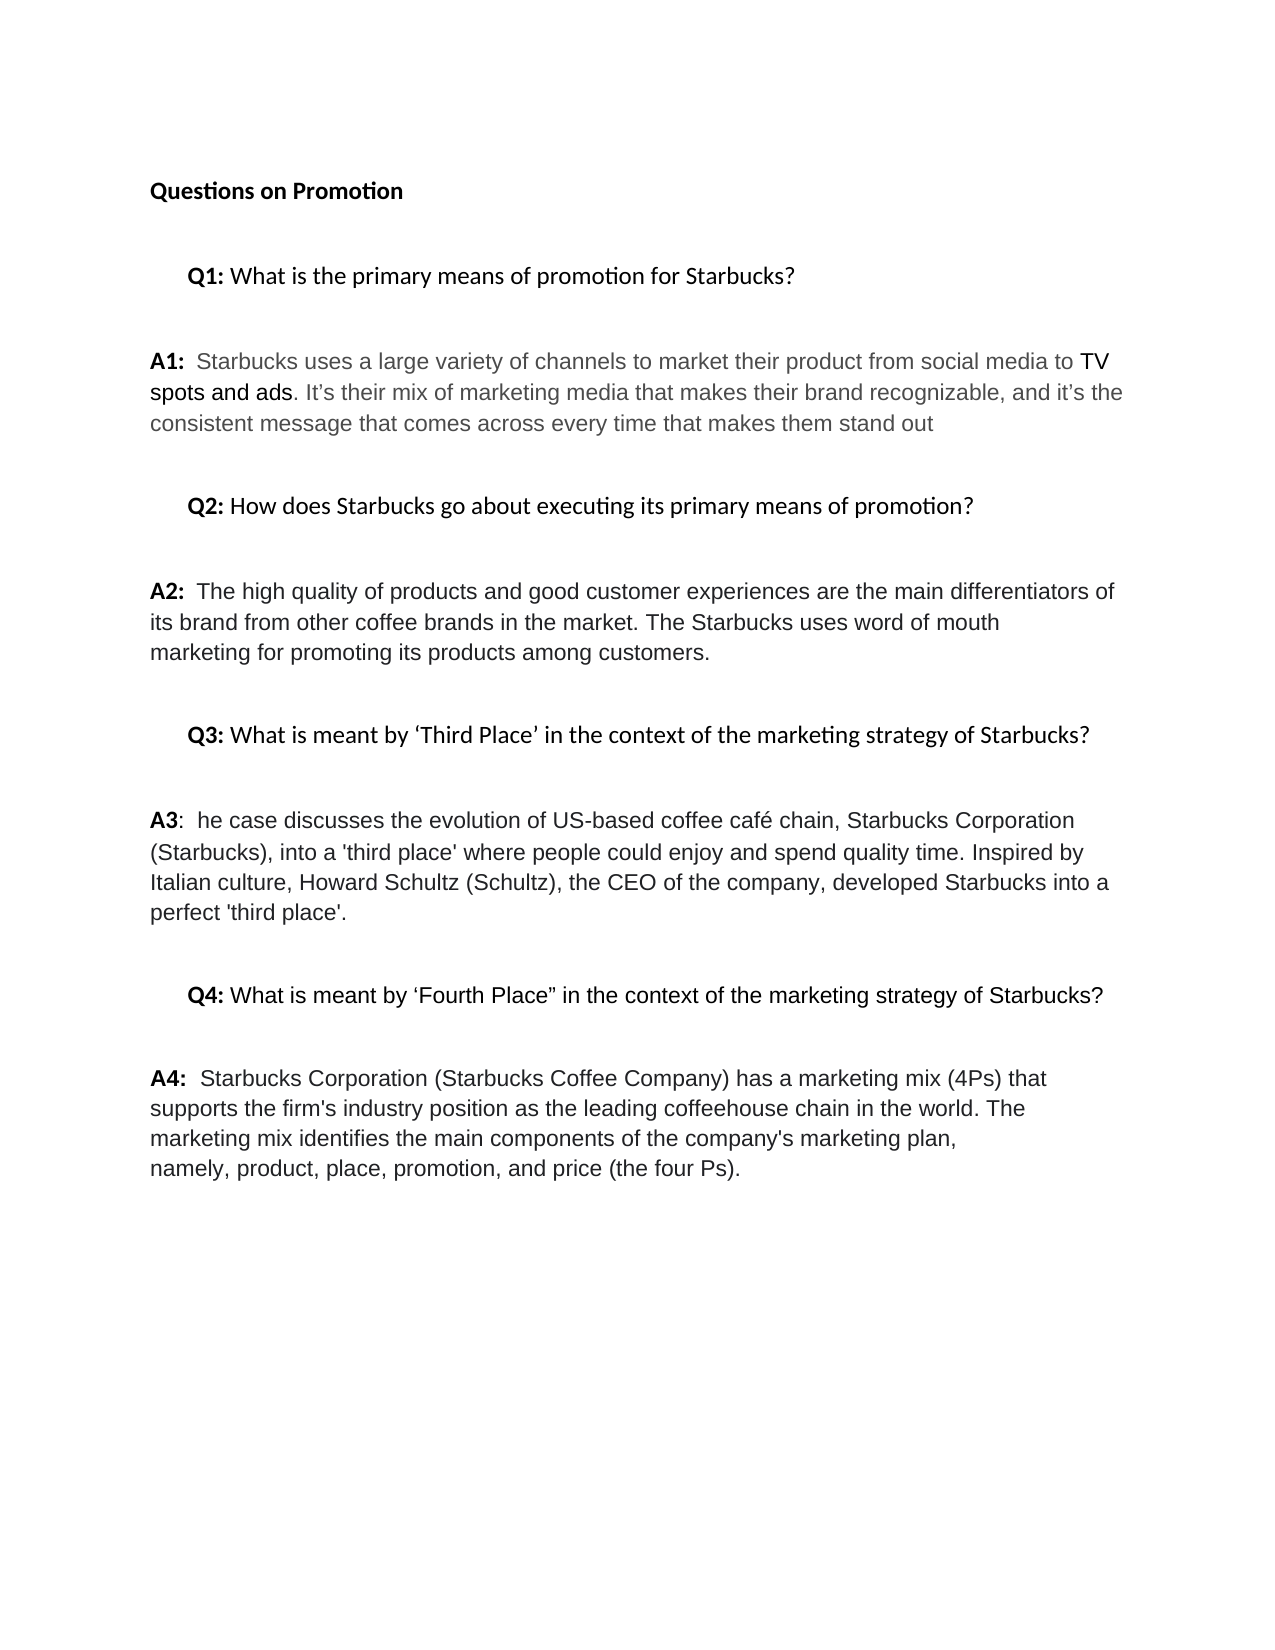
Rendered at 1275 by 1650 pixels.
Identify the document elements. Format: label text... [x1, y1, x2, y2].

text A4: Starbucks Corporation (Starbucks Coffee Company) has a marketing mix (4Ps) that supports the firm's industry position as the leading coffeehouse chain in the world. The marketing mix identifies the main components of the company's marketing plan, namely, product, place, promotion, and price (the four Ps). [150, 1064, 1125, 1182]
text A1: Starbucks uses a large variety of channels to market their product from social media to TV spots and ads. It’s their mix of marketing media that makes their brand recognizable, and it’s the consistent message that comes across every time that makes them stand out [150, 345, 1125, 436]
text Q2: How does Starbucks go about executing its primary means of promotion? [187, 490, 1125, 520]
text Q1: What is the primary means of promotion for Starbucks? [187, 260, 1125, 291]
text Q4: What is meant by ‘Fourth Place” in the context of the marketing strategy of Starbucks? [187, 979, 1125, 1010]
text A3: he case discusses the evolution of US-based coffee café chain, Starbucks Corporation (Starbucks), into a 'third place' where people could enjoy and spend quality time. Inspired by Italian culture, Howard Schultz (Schultz), the CEO of the company, developed Starbucks into a perfect 'third place'. [150, 804, 1125, 926]
text Q3: What is meant by ‘Third Place’ in the context of the marketing strategy of Starbucks? [187, 719, 1125, 750]
text Questions on Promotion [150, 175, 1125, 206]
text A2: The high quality of products and good customer experiences are the main differentiators of its brand from other coffee brands in the market. The Starbucks uses word of mouth marketing for promoting its products among customers. [150, 575, 1125, 666]
